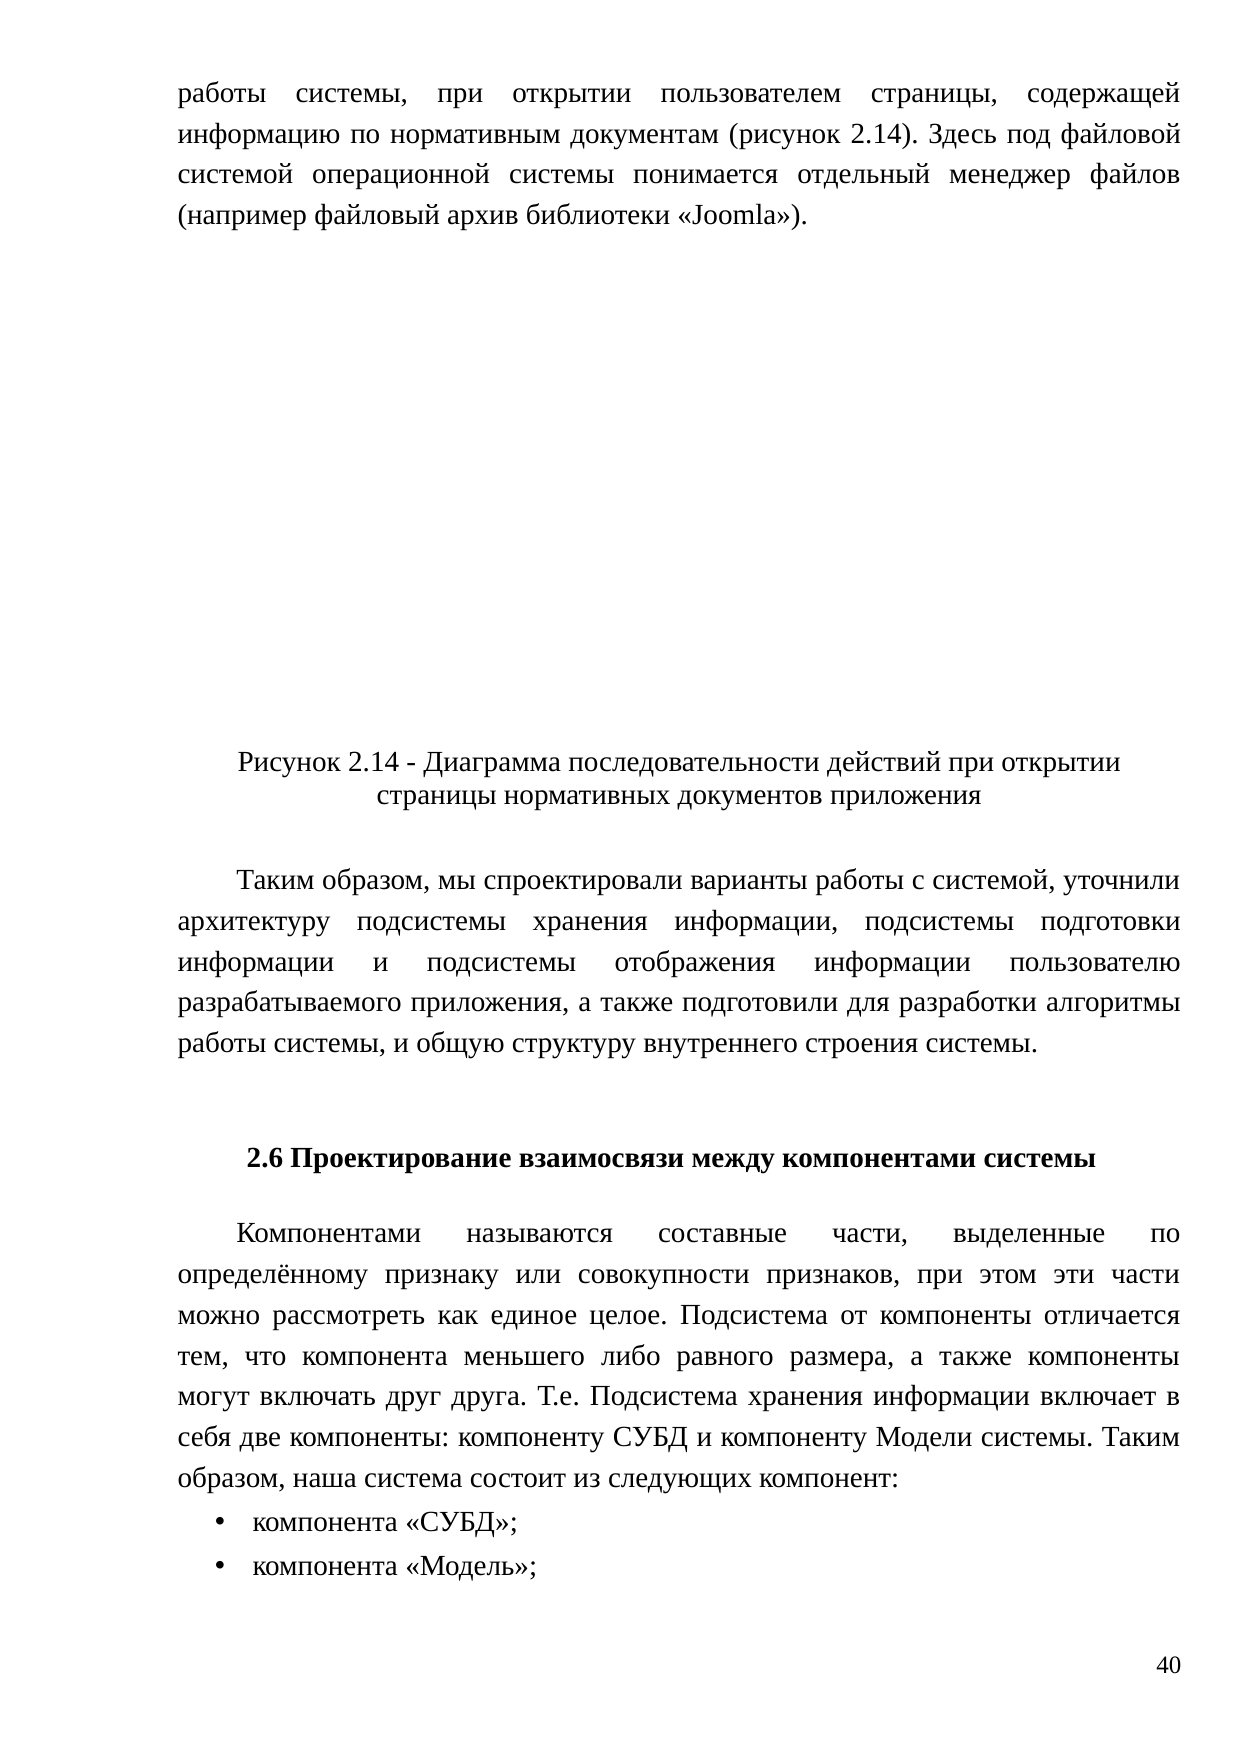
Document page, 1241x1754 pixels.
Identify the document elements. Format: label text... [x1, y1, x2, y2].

text работы системы, при открытии пользователем страницы, содержащей информацию по нормативным документам (рисунок 2.14). Здесь под файловой системой операционной системы понимается отдельный менеджер файлов (например файловый архив библиотеки «Joomla»). [177, 75, 1181, 231]
list компонента «Модель»; [215, 1548, 1181, 1581]
text Компонентами называются составные части, выделенные по определённому признаку или совокупности признаков, при этом эти части можно рассмотреть как единое целое. Подсистема от компоненты отличается тем, что компонента меньшего либо равного размера, а также компоненты могут включать друг друга. Т.е. Подсистема хранения информации включает в себя две компоненты: компоненту СУБД и компоненту Модели системы. Таким образом, наша система состоит из следующих компонент: [177, 1215, 1181, 1494]
list компонента «СУБД»; [215, 1504, 1181, 1537]
subtitle Проектирование взаимосвязи между компонентами системы [239, 1141, 1181, 1174]
text Рисунок 2.14 - Диаграмма последовательности действий при открытии страницы нормативных документов приложения [177, 254, 1181, 811]
text Таким образом, мы спроектировали варианты работы с системой, уточнили архитектуру подсистемы хранения информации, подсистемы подготовки информации и подсистемы отображения информации пользователю разрабатываемого приложения, а также подготовили для разработки алгоритмы работы системы, и общую структуру внутреннего строения системы. [177, 862, 1181, 1059]
